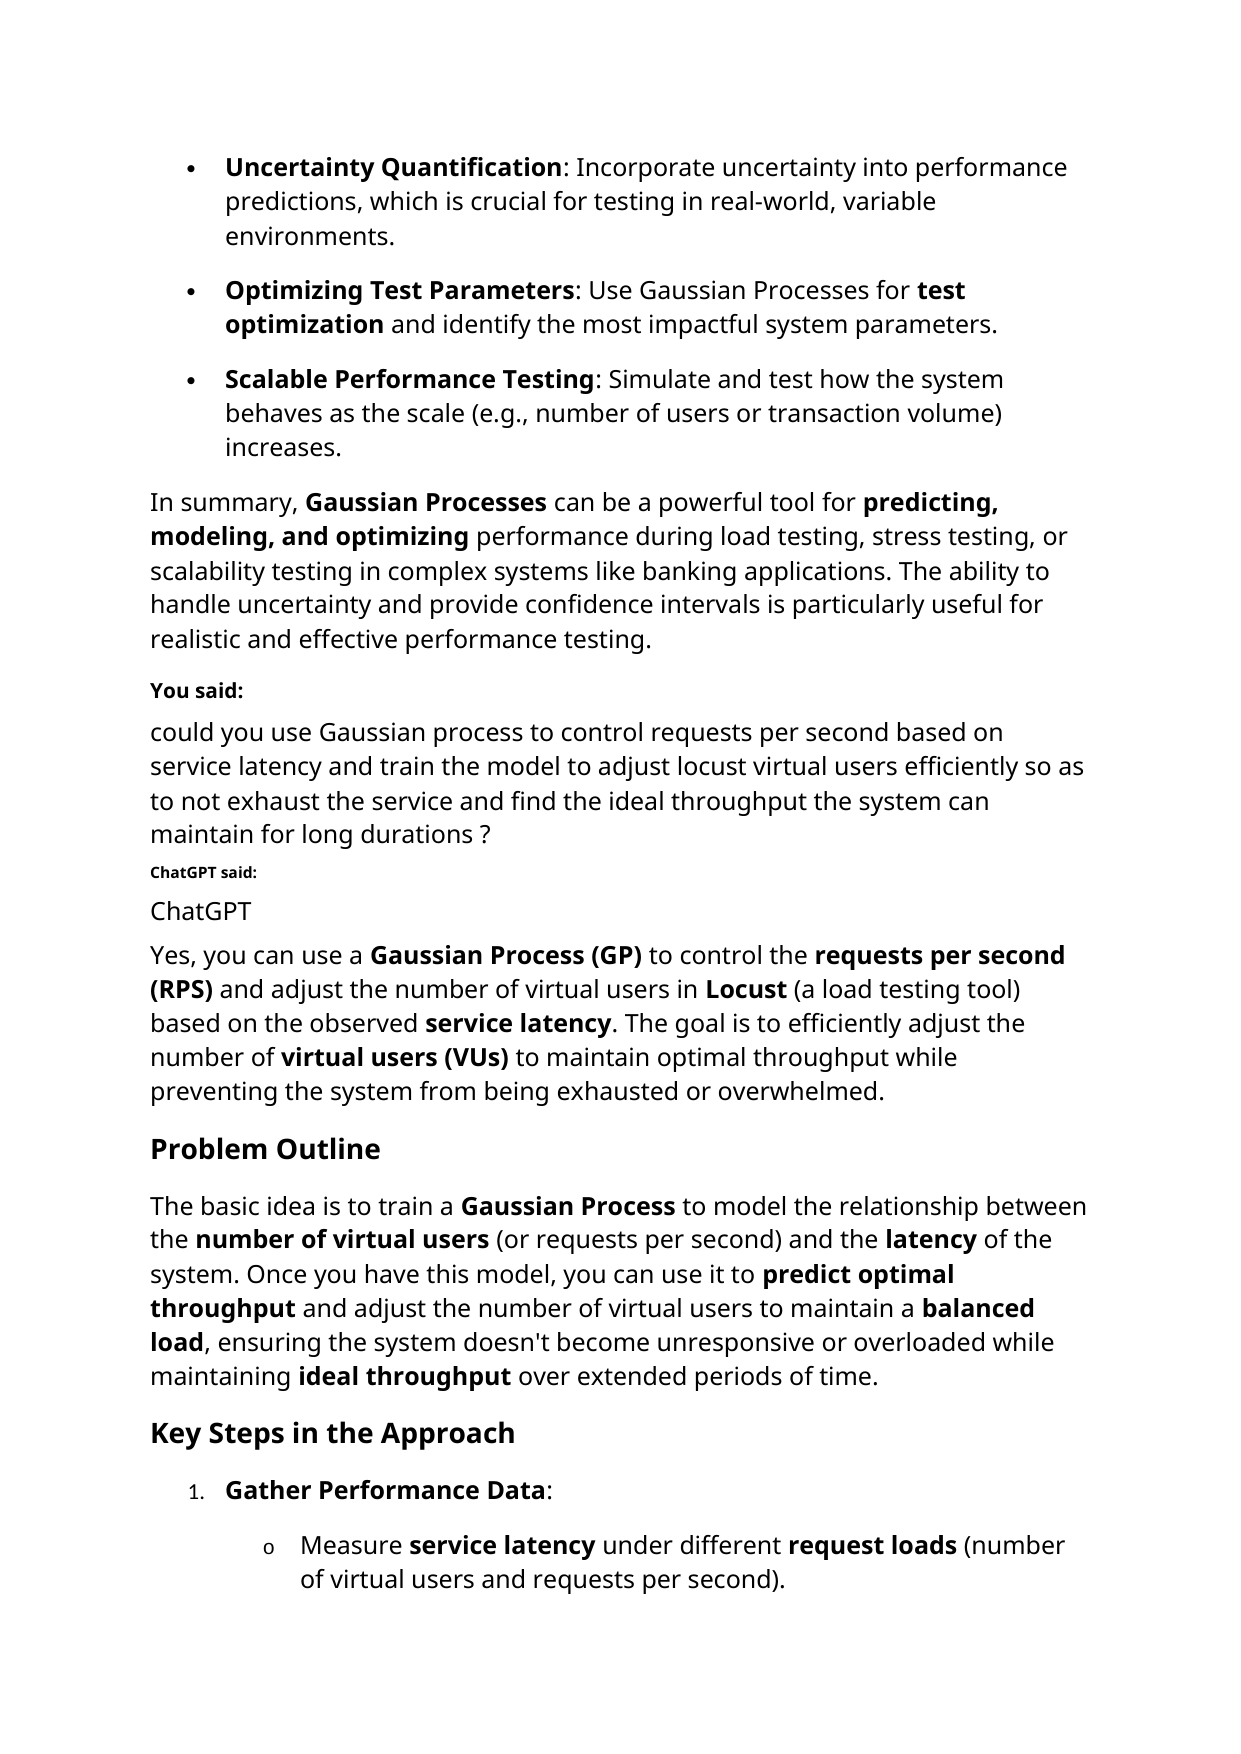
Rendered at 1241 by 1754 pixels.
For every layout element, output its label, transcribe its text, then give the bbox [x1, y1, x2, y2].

list Uncertainty Quantification: Incorporate uncertainty into performance predictions, which is crucial for testing in real-world, variable environments. [187, 150, 1090, 252]
list Measure service latency under different request loads (number of virtual users and requests per second). [262, 1527, 1090, 1596]
list Optimizing Test Parameters: Use Gaussian Processes for test optimization and identify the most impactful system parameters. [187, 273, 1090, 341]
list Gather Performance Data: [187, 1472, 1090, 1507]
list Scalable Performance Testing: Simulate and test how the system behaves as the scale (e.g., number of users or transaction volume) increases. [187, 362, 1090, 464]
subtitle Key Steps in the Approach [150, 1413, 1090, 1452]
text could you use Gaussian process to control requests per second based on service latency and train the model to adjust locust virtual users efficiently so as to not exhaust the service and find the ideal throughput the system can maintain for long durations ? [150, 715, 1090, 851]
subtitle You said: [150, 676, 1090, 704]
subtitle ChatGPT said: [150, 862, 1090, 883]
subtitle Problem Outline [150, 1129, 1090, 1167]
text In summary, Gaussian Processes can be a powerful tool for predicting, modeling, and optimizing performance during load testing, stress testing, or scalability testing in complex systems like banking applications. The ability to handle uncertainty and provide confidence intervals is particularly useful for realistic and effective performance testing. [150, 485, 1090, 655]
text Yes, you can use a Gaussian Process (GP) to control the requests per second (RPS) and adjust the number of virtual users in Locust (a load testing tool) based on the observed service latency. The goal is to efficiently adjust the number of virtual users (VUs) to maintain optimal throughput while preventing the system from being exhausted or overwhelmed. [150, 938, 1090, 1108]
text The basic idea is to train a Gaussian Process to model the relationship between the number of virtual users (or requests per second) and the latency of the system. Once you have this model, you can use it to predict optimal throughput and adjust the number of virtual users to maintain a balanced load, ensuring the system doesn't become unresponsive or overloaded while maintaining ideal throughput over extended periods of time. [150, 1188, 1090, 1392]
text ChatGPT [150, 893, 1090, 927]
